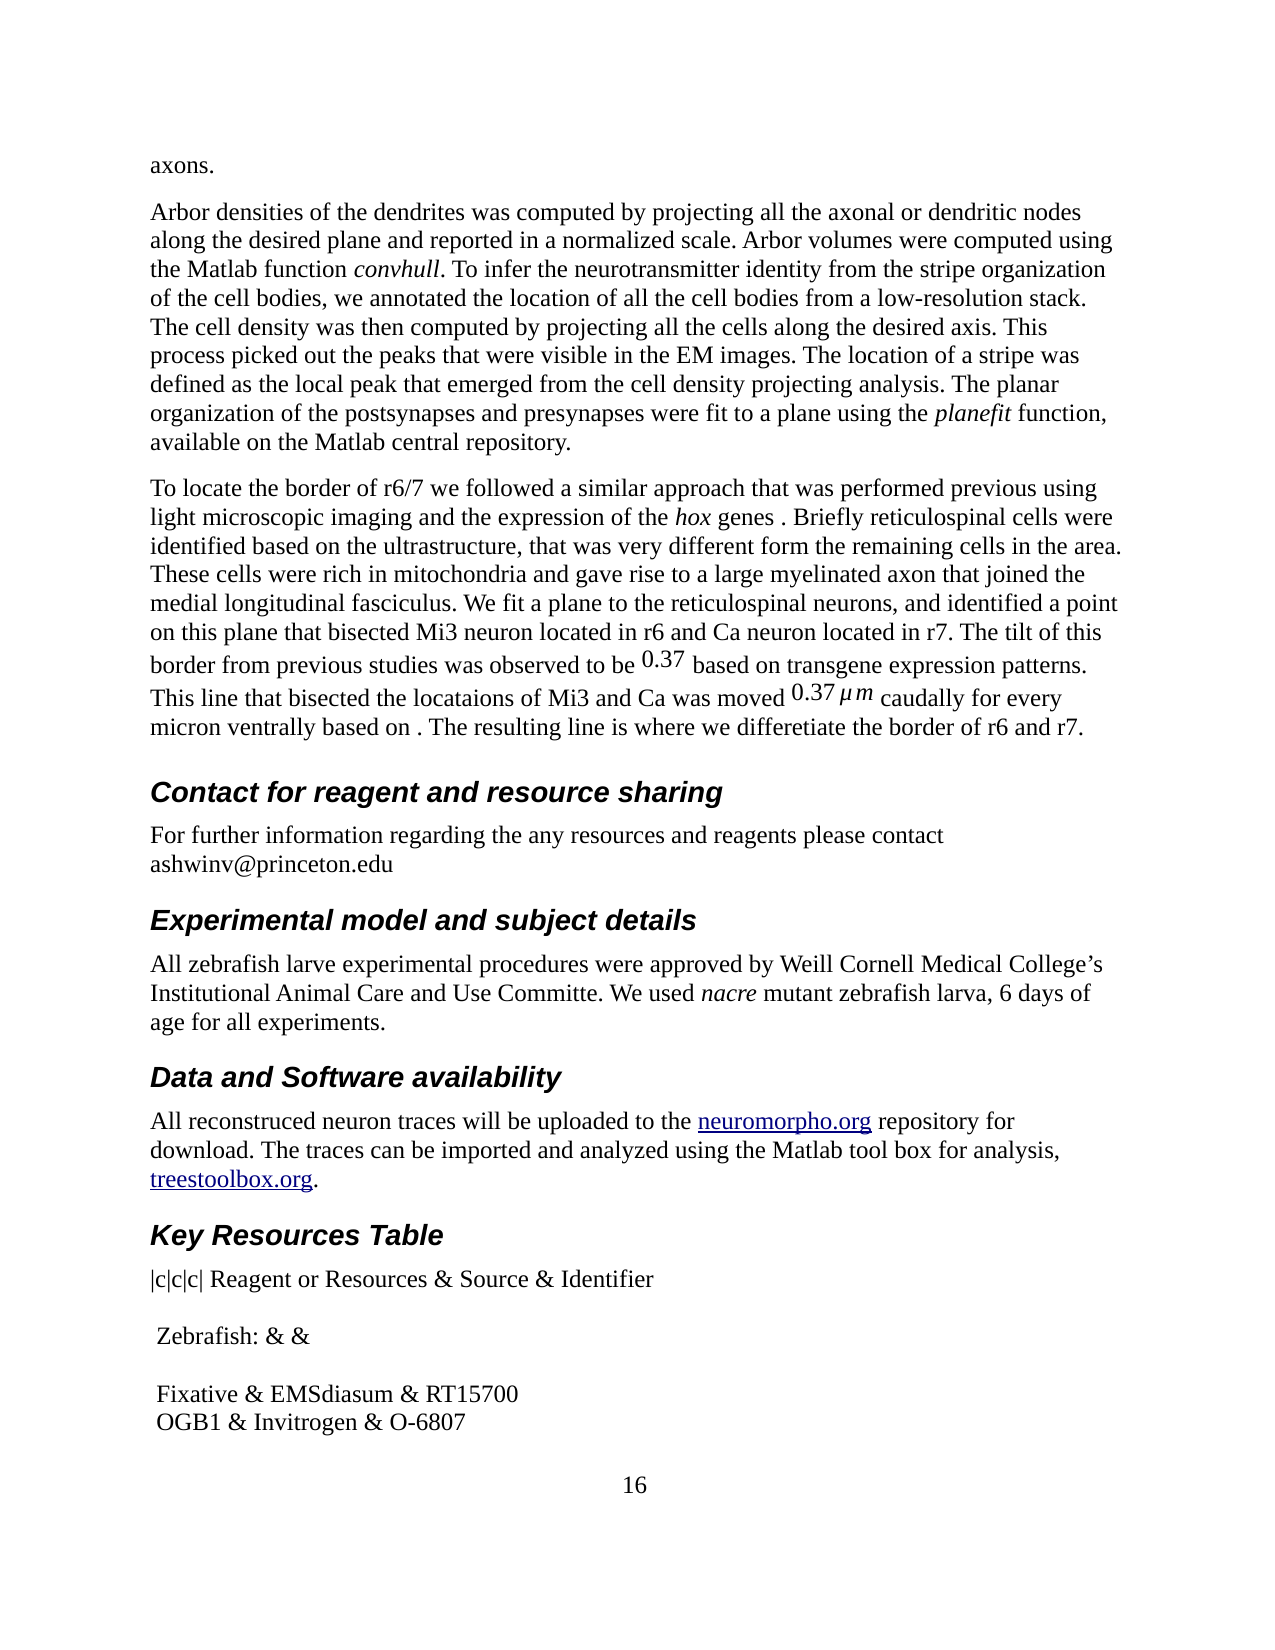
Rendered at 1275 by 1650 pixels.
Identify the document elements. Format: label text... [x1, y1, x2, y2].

text All zebrafish larve experimental procedures were approved by Weill Cornell Medical College’s Institutional Animal Care and Use Committe. We used nacre mutant zebrafish larva, 6 days of age for all experiments. [150, 949, 1125, 1035]
text axons. [150, 150, 1125, 179]
text All reconstruced neuron traces will be uploaded to the neuromorpho.org repository for download. The traces can be imported and analyzed using the Matlab tool box for analysis, treestoolbox.org. [150, 1106, 1125, 1193]
subtitle Contact for reagent and resource sharing [150, 774, 1125, 808]
subtitle Data and Software availability [150, 1060, 1125, 1094]
text For further information regarding the any resources and reagents please contact ashwinv@princeton.edu [150, 821, 1125, 878]
text |c|c|c| Reagent or Resources & Source & Identifier Zebrafish: & & Fixative & EMSdiasum & RT15700 OGB1 & Invitrogen & O-6807 [150, 1264, 1125, 1436]
subtitle Key Resources Table [150, 1218, 1125, 1251]
text To locate the border of r6/7 we followed a similar approach that was performed previous using light microscopic imaging and the expression of the hox genes . Briefly reticulospinal cells were identified based on the ultrastructure, that was very different form the remaining cells in the area. These cells were rich in mitochondria and gave rise to a large myelinated axon that joined the medial longitudinal fasciculus. We fit a plane to the reticulospinal neurons, and identified a point on this plane that bisected Mi3 neuron located in r6 and Ca neuron located in r7. The tilt of this border from previous studies was observed to be based on transgene expression patterns. This line that bisected the locataions of Mi3 and Ca was moved caudally for every micron ventrally based on . The resulting line is where we differetiate the border of r6 and r7. [150, 473, 1125, 741]
text Arbor densities of the dendrites was computed by projecting all the axonal or dendritic nodes along the desired plane and reported in a normalized scale. Arbor volumes were computed using the Matlab function convhull. To infer the neurotransmitter identity from the stripe organization of the cell bodies, we annotated the location of all the cell bodies from a low-resolution stack. The cell density was then computed by projecting all the cells along the desired axis. This process picked out the peaks that were visible in the EM images. The location of a stripe was defined as the local peak that emerged from the cell density projecting analysis. The planar organization of the postsynapses and presynapses were fit to a plane using the planefit function, available on the Matlab central repository. [150, 197, 1125, 455]
subtitle Experimental model and subject details [150, 903, 1125, 937]
